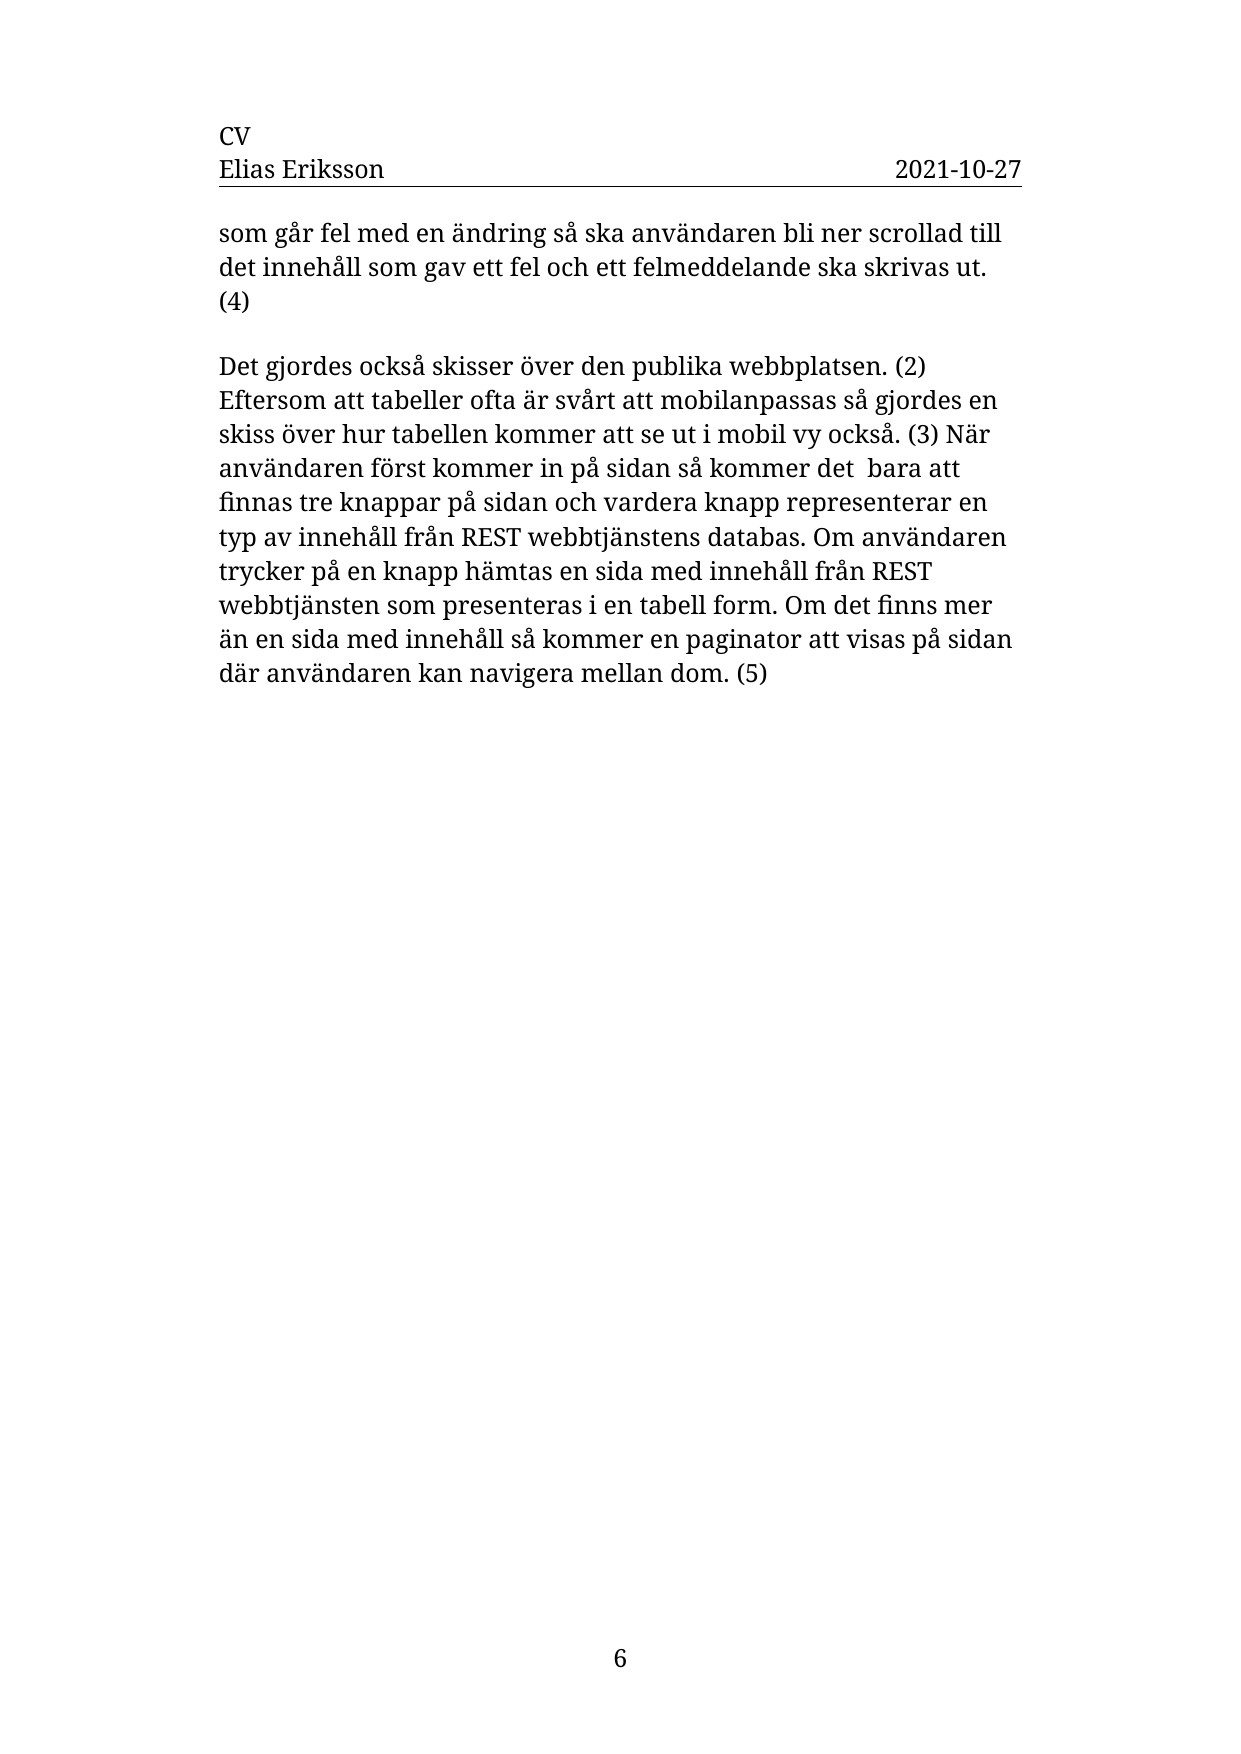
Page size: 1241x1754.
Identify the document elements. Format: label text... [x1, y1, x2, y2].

text Det gjordes också skisser över den publika webbplatsen. (2) Eftersom att tabeller ofta är svårt att mobilanpassas så gjordes en skiss över hur tabellen kommer att se ut i mobil vy också. (3) När användaren först kommer in på sidan så kommer det bara att finnas tre knappar på sidan och vardera knapp representerar en typ av innehåll från REST webbtjänstens databas. Om användaren trycker på en knapp hämtas en sida med innehåll från REST webbtjänsten som presenteras i en tabell form. Om det finns mer än en sida med innehåll så kommer en paginator att visas på sidan där användaren kan navigera mellan dom. (5) [218, 349, 1022, 689]
text Designskisser skapades över admin gränssnittets sida. (1) Iden är att ha en hopdragen lista för varje typ av innehåll och när användaren trycker på en knapp för att expandera listan eller trycker på knappen för att lägga till innehåll så expanderas listan. Om användaren tryckte på lägga till innehåll visas ett nytt innehåll högst upp med tomma fält. Listan som expanderats innehåller allt innehåll från en viss tabell i webbtjänstens databas. Utöver möjligheten att fylla i inputs med innehåll så finns det några knappar på höger sida. En knapp för att flytta innehållet högre upp i listan och en knapp för att flytta innehåll ner i listan. Tanken är att vissa saker kanske är mer relevanta än andra saker och de mer relevanta sakerna kan prioriteras att läggas högre upp i listan och detta kommer att reflekteras sen på den publika webbplatsen. Utöver en upp och ner knapp finns det även en radera knapp som raderar innehållet och en ångra knapp som ändrar tillbaka innehållet till det som är lagrat i databasen. När önskade ändringar är gjorde i input fälten och / eller något tagits bort i listan kommer en bekräfta knapp lysa upp grönt i listans meny där som applicerar alla ändringar gjorda över allt innehåll i listan till REST webbtjänstens databas. Om det är något som går fel med en ändring så ska användaren bli ner scrollad till det innehåll som gav ett fel och ett felmeddelande ska skrivas ut. (4) [218, 216, 1022, 318]
